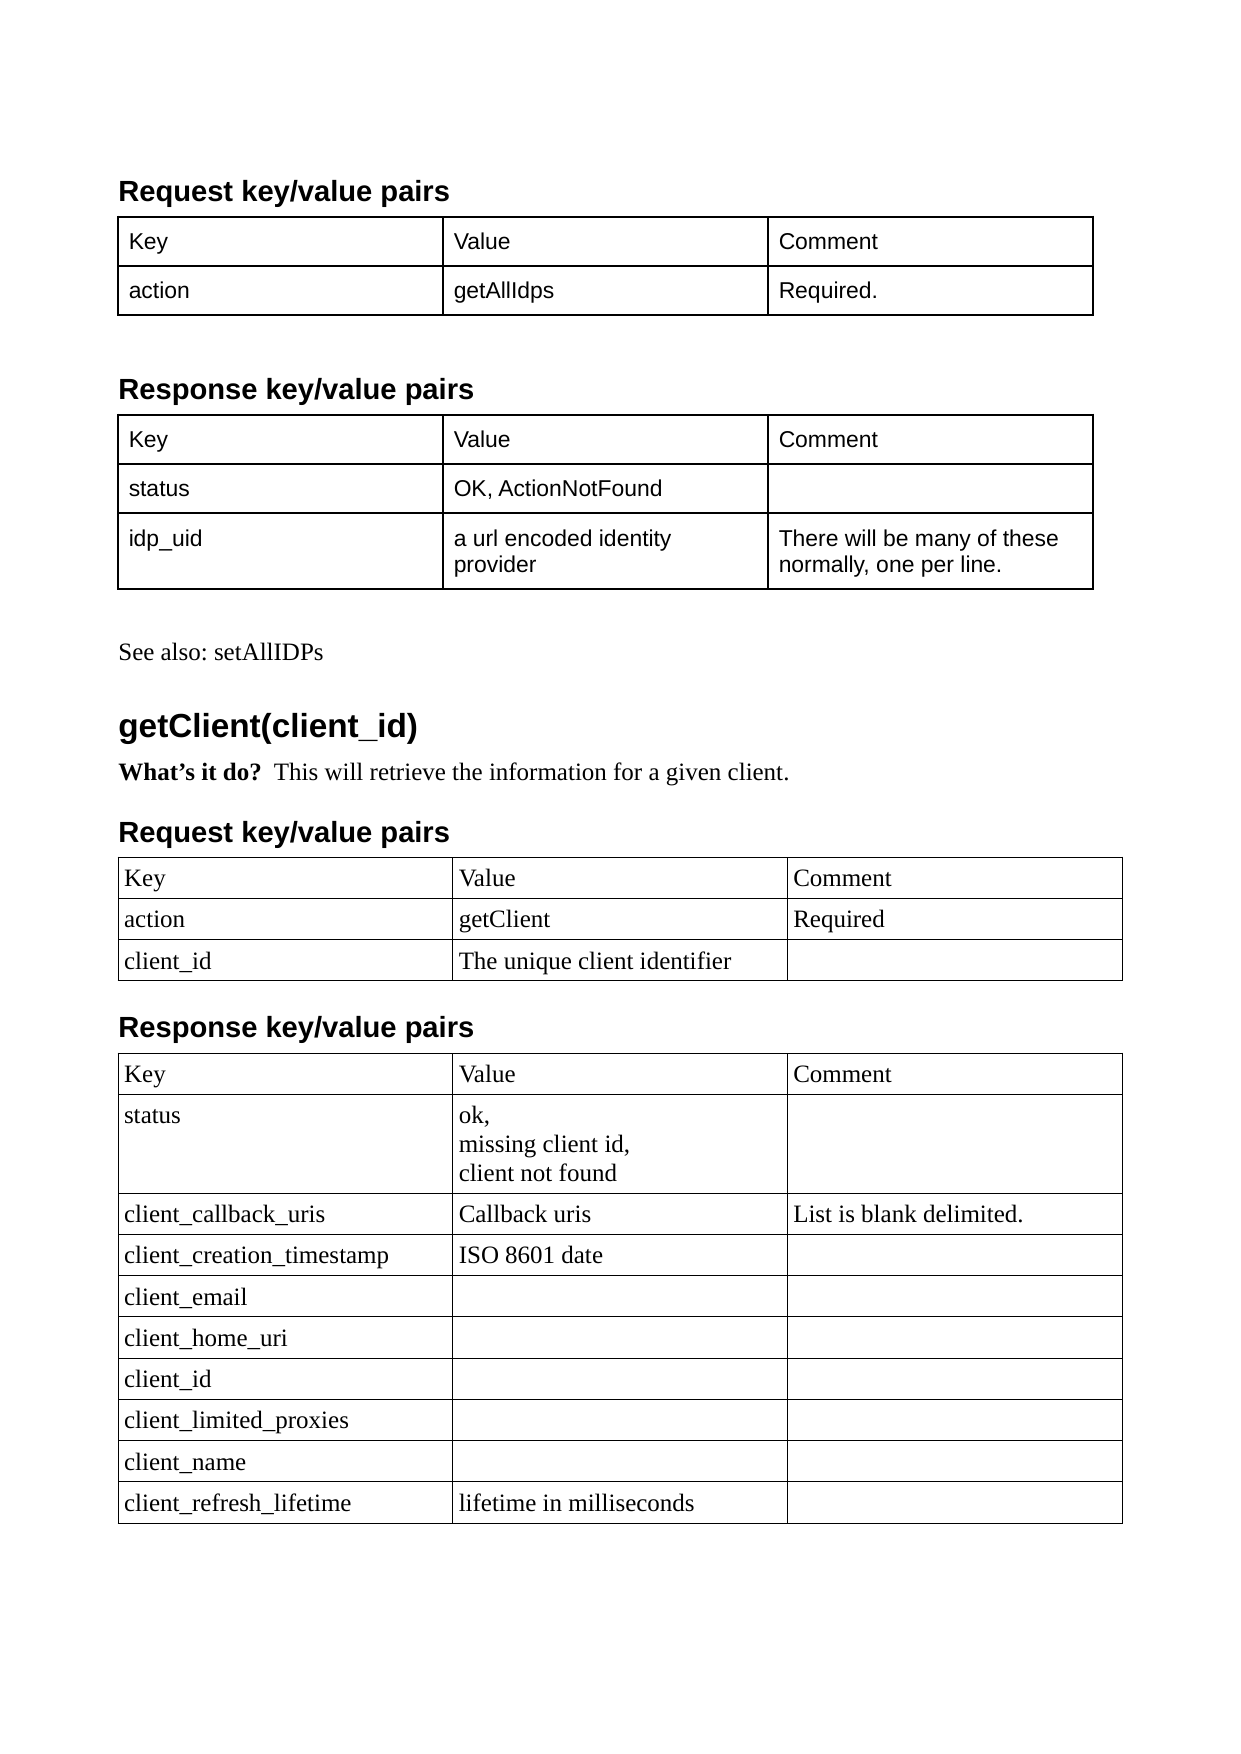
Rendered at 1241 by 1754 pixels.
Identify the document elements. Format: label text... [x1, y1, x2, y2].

table_cell client_email [119, 1276, 452, 1316]
table_cell status [119, 1095, 452, 1192]
table_cell The unique client identifier [453, 940, 787, 980]
table_header Value [453, 858, 787, 898]
table_cell client_id [119, 940, 452, 980]
table_cell [788, 1359, 1122, 1399]
table_cell There will be many of these normally, one per line. [769, 514, 1092, 588]
table_cell [788, 1095, 1122, 1192]
table_cell List is blank delimited. [788, 1194, 1122, 1234]
table_header Value [444, 218, 767, 265]
table_cell client_limited_proxies [119, 1400, 452, 1440]
table_cell client_name [119, 1441, 452, 1481]
table_cell a url encoded identity provider [444, 514, 767, 588]
table_header Key [119, 218, 442, 265]
subtitle Response key/value pairs [118, 372, 1122, 405]
table_cell [453, 1317, 787, 1357]
table_cell status [119, 465, 442, 512]
table_cell OK, ActionNotFound [444, 465, 767, 512]
table_header Comment [788, 858, 1122, 898]
table_cell getClient [453, 899, 787, 939]
table_cell client_home_uri [119, 1317, 452, 1357]
table_header Comment [769, 416, 1092, 463]
table_cell [788, 1441, 1122, 1481]
table_cell Callback uris [453, 1194, 787, 1234]
table_cell Required. [769, 267, 1092, 314]
table_cell [453, 1400, 787, 1440]
table_header Key [119, 1054, 452, 1094]
subtitle getClient(client_id) [118, 706, 1122, 744]
table_header Value [444, 416, 767, 463]
table_cell [788, 1400, 1122, 1440]
table_cell [453, 1276, 787, 1316]
subtitle Response key/value pairs [118, 1011, 1122, 1044]
table_cell getAllIdps [444, 267, 767, 314]
table_header Comment [769, 218, 1092, 265]
table_cell Required [788, 899, 1122, 939]
subtitle Request key/value pairs [118, 815, 1122, 848]
text What’s it do? This will retrieve the information for a given client. [118, 757, 1122, 786]
table_cell lifetime in milliseconds [453, 1482, 787, 1522]
table_cell [788, 1276, 1122, 1316]
subtitle Request key/value pairs [118, 174, 1122, 207]
table_cell [453, 1441, 787, 1481]
table_cell [453, 1359, 787, 1399]
table_cell [788, 940, 1122, 980]
table_cell action [119, 267, 442, 314]
table_cell idp_uid [119, 514, 442, 588]
table_cell [788, 1317, 1122, 1357]
table_cell [788, 1482, 1122, 1522]
text See also: setAllIDPs [118, 637, 1122, 666]
table_cell client_refresh_lifetime [119, 1482, 452, 1522]
table_cell [788, 1235, 1122, 1275]
table_cell [769, 465, 1092, 512]
table_cell action [119, 899, 452, 939]
table_cell client_id [119, 1359, 452, 1399]
table_header Comment [788, 1054, 1122, 1094]
table_header Key [119, 858, 452, 898]
table_cell ISO 8601 date [453, 1235, 787, 1275]
table_cell client_callback_uris [119, 1194, 452, 1234]
table_header Value [453, 1054, 787, 1094]
table_cell client_creation_timestamp [119, 1235, 452, 1275]
table_cell ok, missing client id, client not found [453, 1095, 787, 1192]
table_header Key [119, 416, 442, 463]
